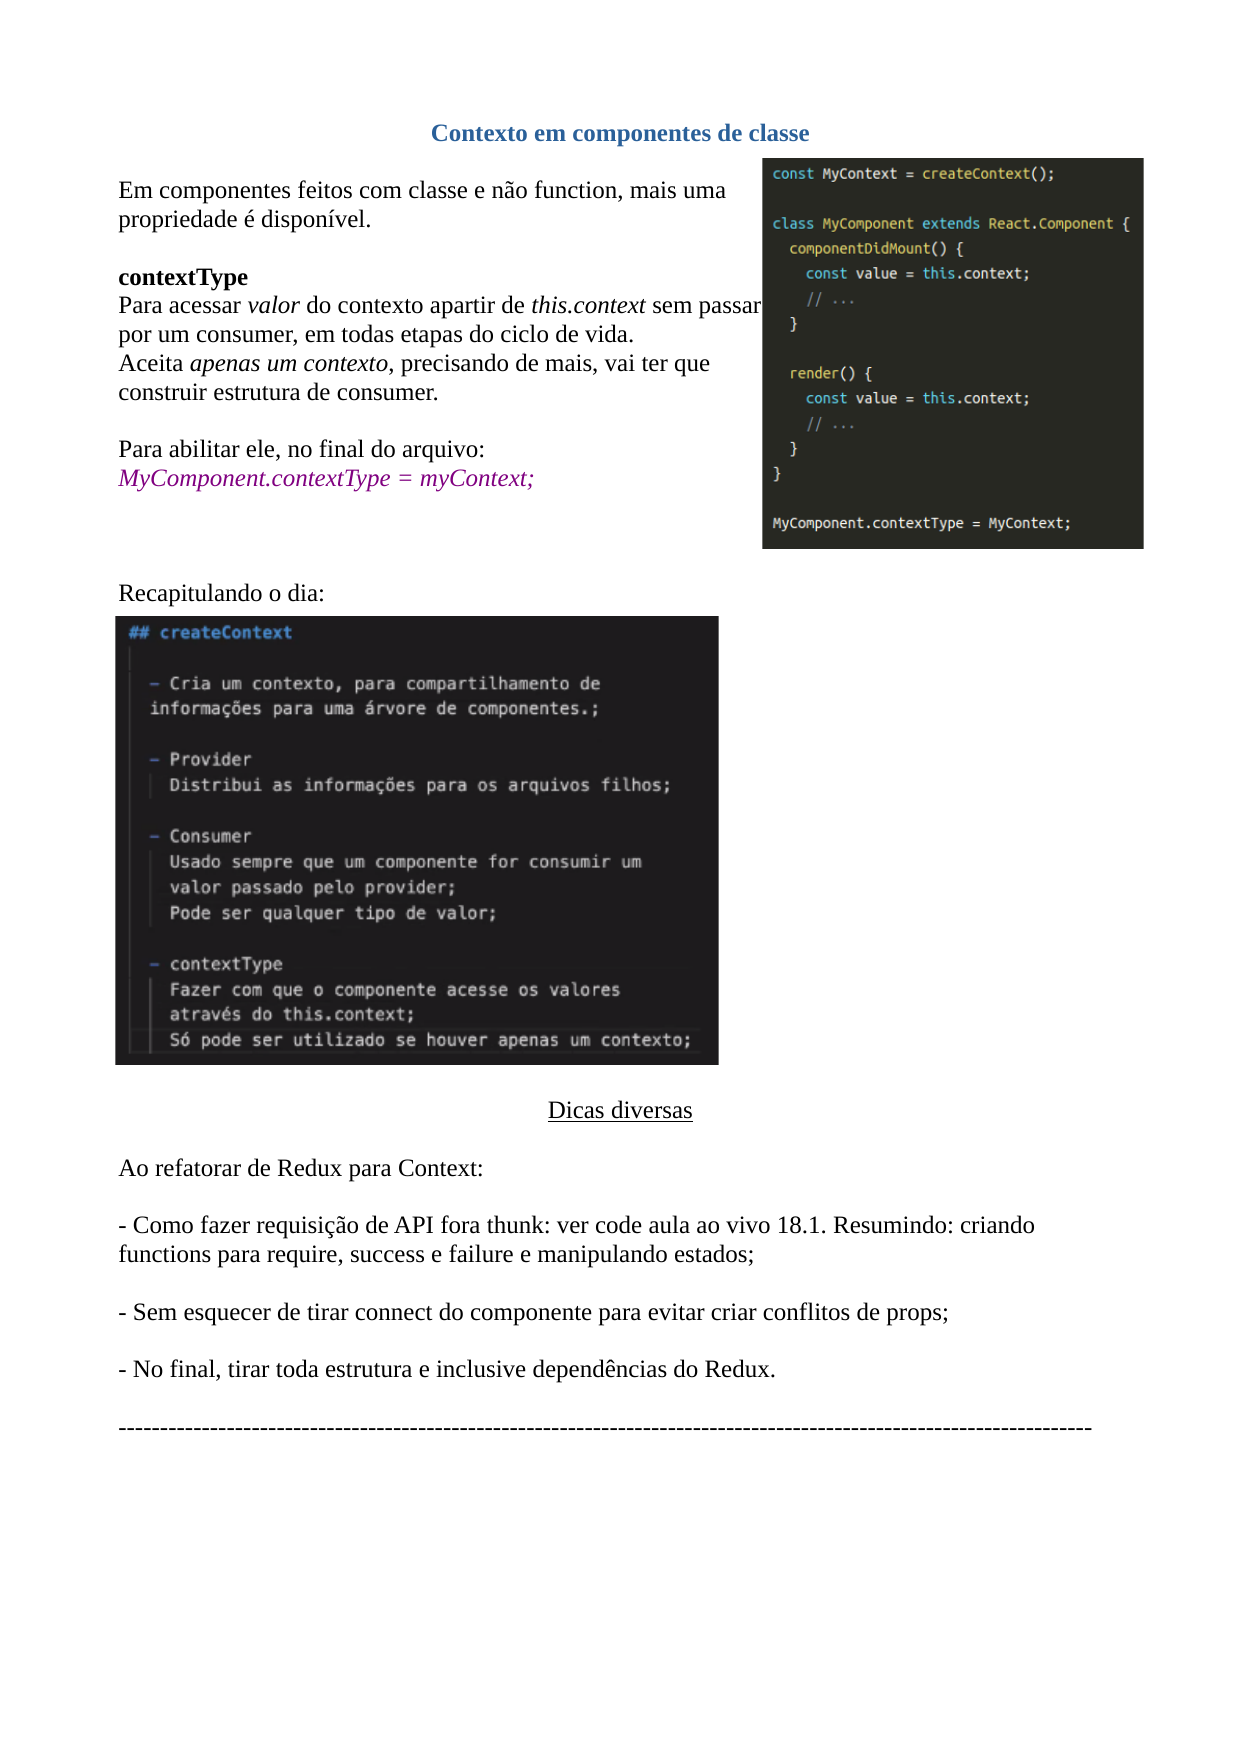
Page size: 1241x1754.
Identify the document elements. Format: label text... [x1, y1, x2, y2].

text Aceita apenas um contexto, precisando de mais, vai ter que construir estrutura de consumer. [118, 348, 762, 406]
text Dicas diversas [118, 1096, 1122, 1124]
text --------------------------------------------------------------------------------------------------------------------- [118, 1412, 1122, 1441]
picture [762, 158, 1144, 549]
text MyComponent.contextType = myContext; [118, 463, 762, 492]
text contextType [118, 262, 762, 291]
text Para abilitar ele, no final do arquivo: [118, 434, 762, 463]
text Para acessar valor do contexto apartir de this.context sem passar por um consumer, em todas etapas do ciclo de vida. [118, 291, 762, 348]
picture [115, 616, 719, 1065]
text - No final, tirar toda estrutura e inclusive dependências do Redux. [118, 1354, 1122, 1383]
text - Sem esquecer de tirar connect do componente para evitar criar conflitos de props; [118, 1297, 1122, 1326]
text Contexto em componentes de classe [118, 118, 1122, 147]
text - Como fazer requisição de API fora thunk: ver code aula ao vivo 18.1. Resumindo: criando functions para require, success e failure e manipulando estados; [118, 1211, 1122, 1268]
text Recapitulando o dia: [118, 578, 1122, 607]
text Ao refatorar de Redux para Context: [118, 1153, 1122, 1182]
text Em componentes feitos com classe e não function, mais uma propriedade é disponível. [118, 176, 762, 233]
